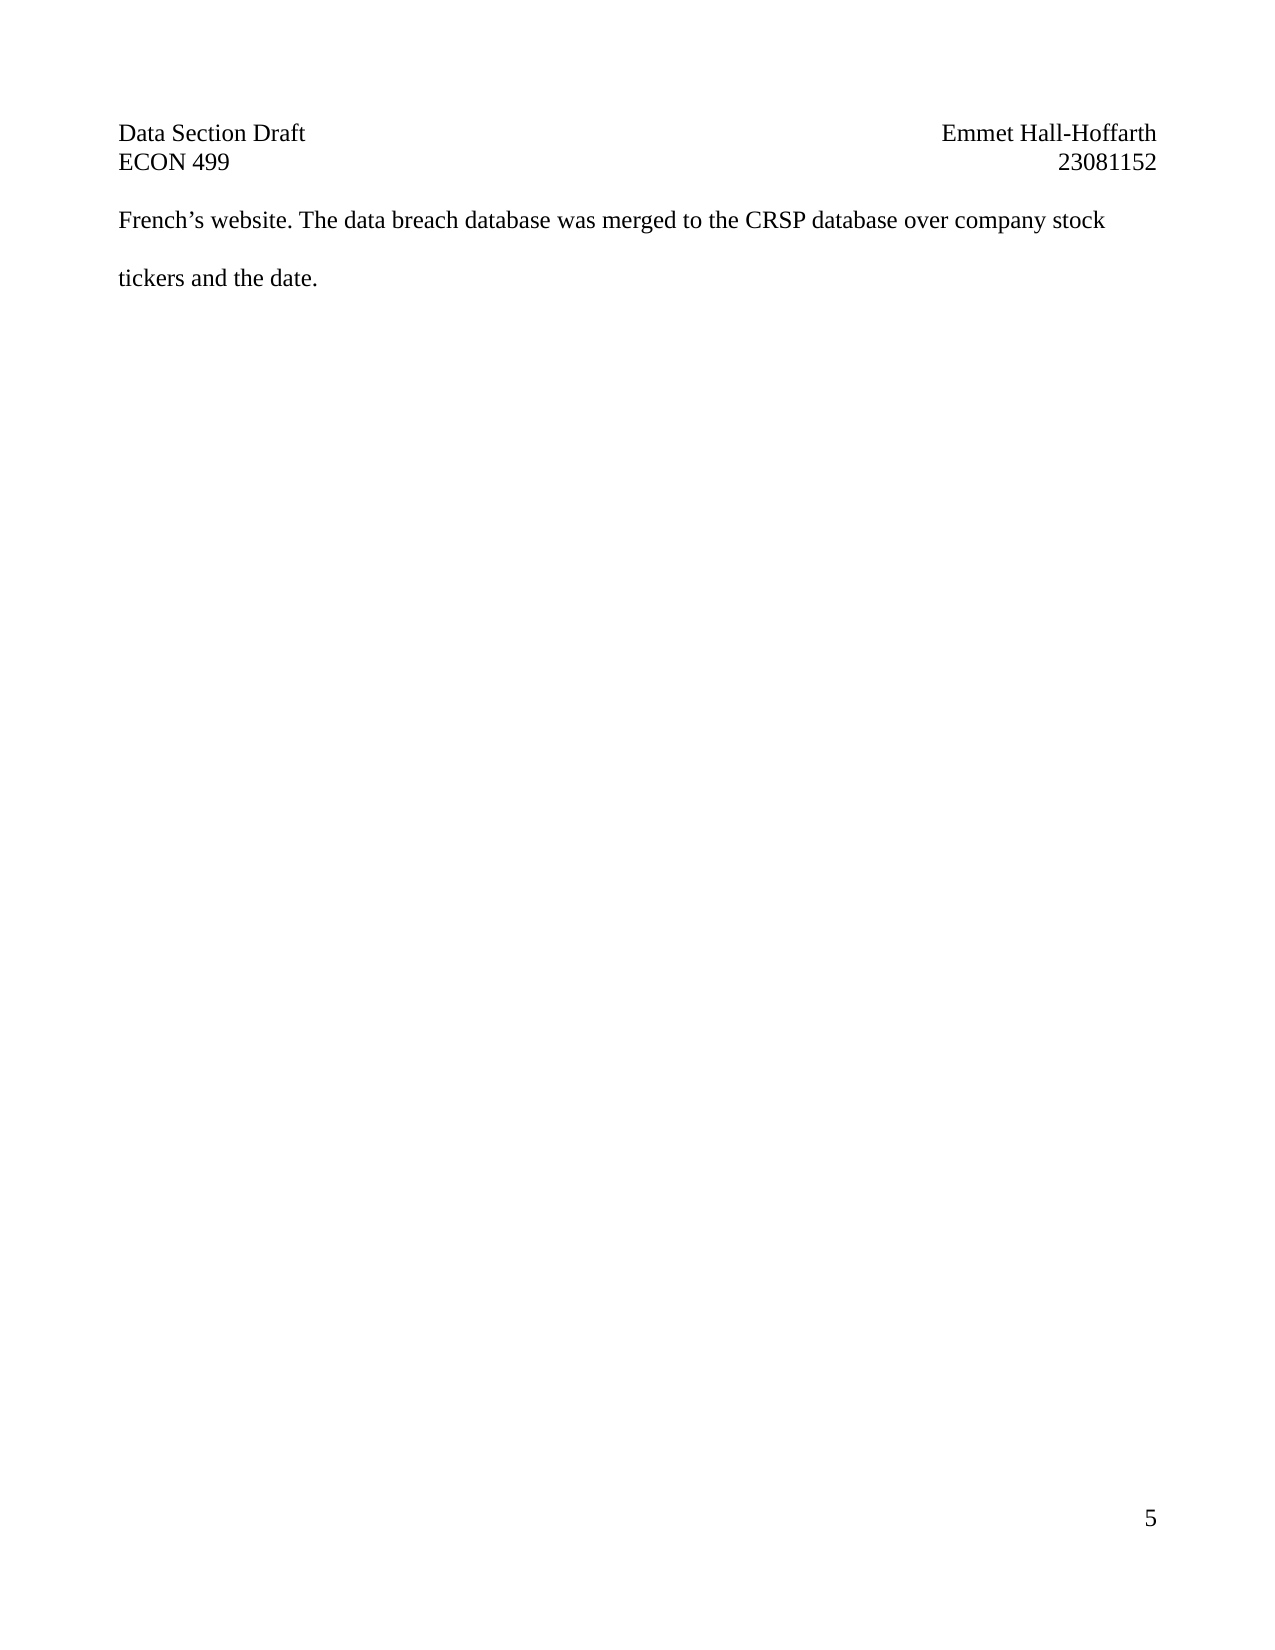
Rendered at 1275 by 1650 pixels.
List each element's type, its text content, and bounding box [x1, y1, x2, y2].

text French’s website. The data breach database was merged to the CRSP database over company stock tickers and the date. [118, 205, 1157, 291]
